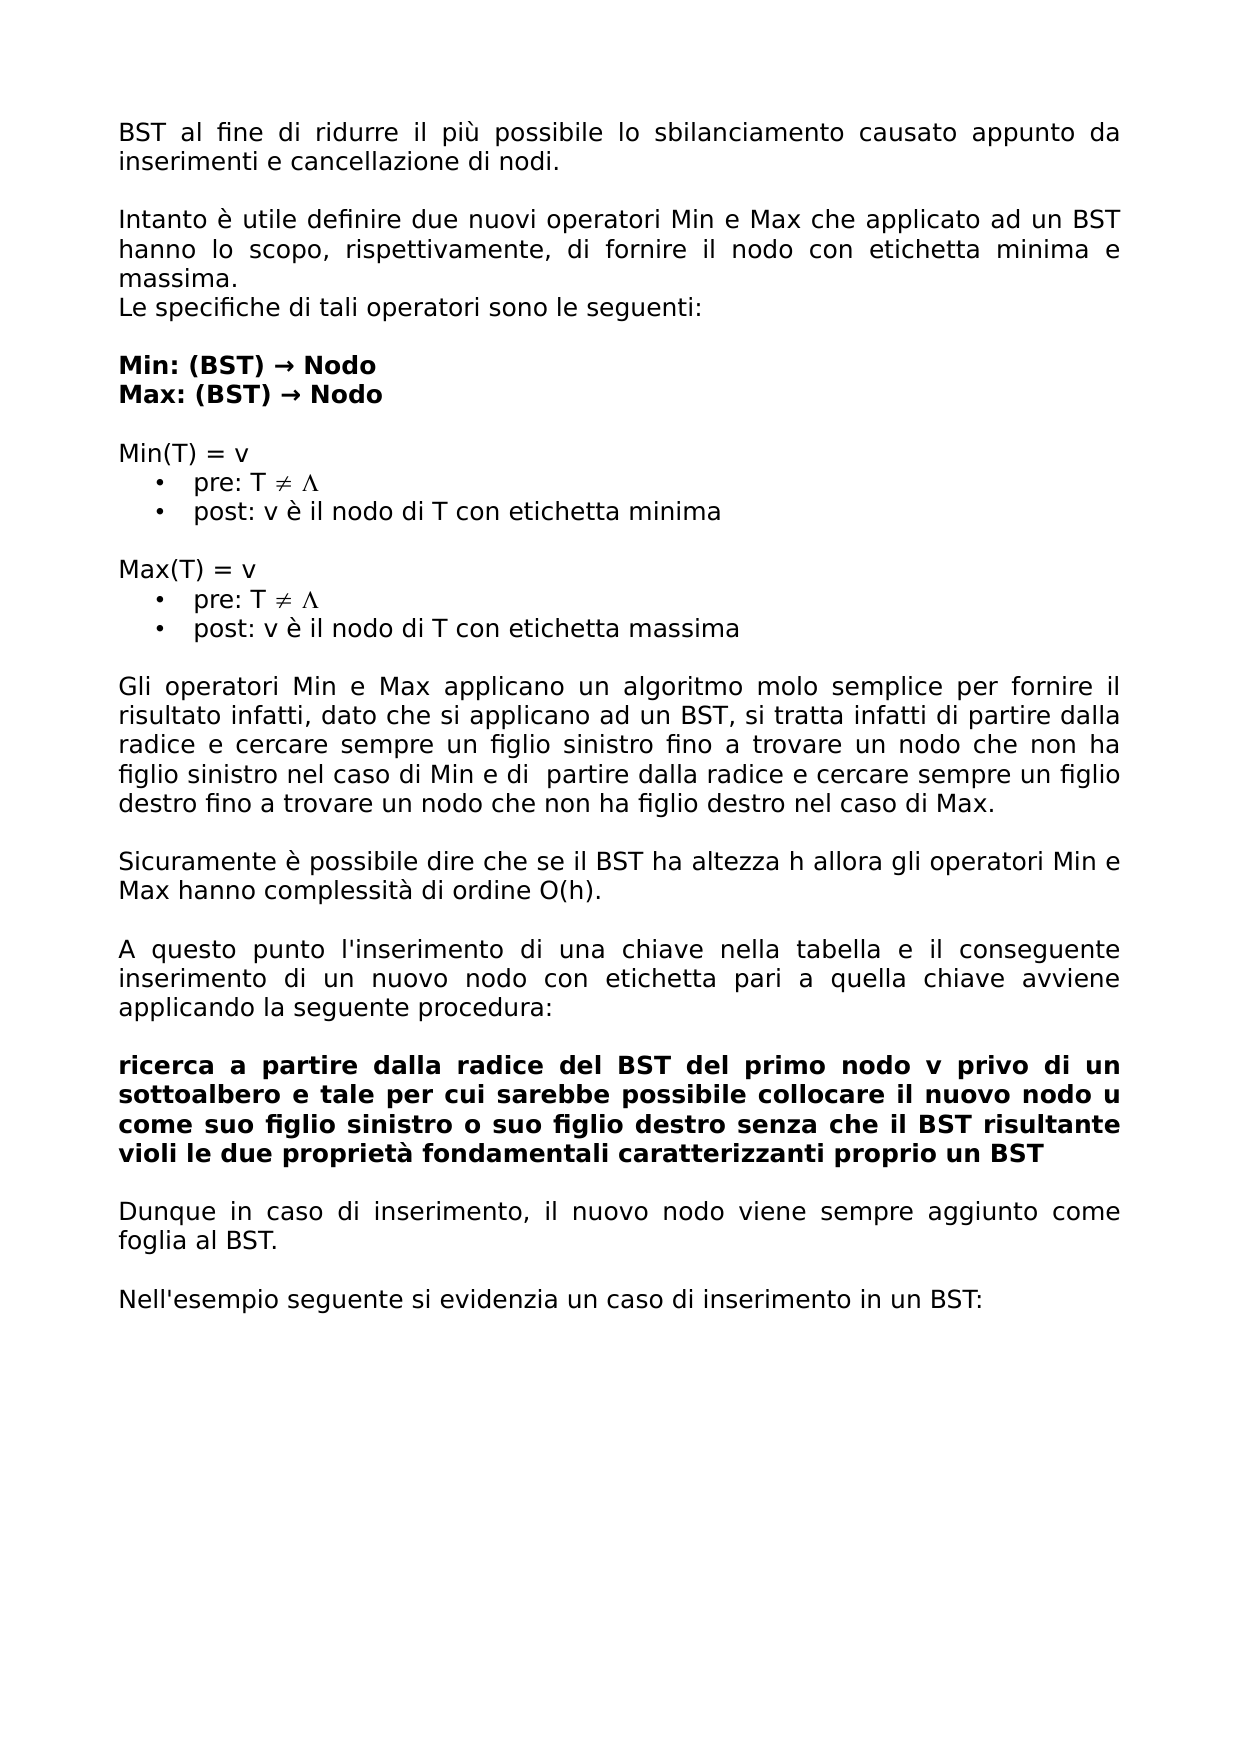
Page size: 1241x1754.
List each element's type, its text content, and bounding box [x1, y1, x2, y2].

text Max: (BST) → Nodo [118, 381, 1122, 410]
text Sicuramente è possibile dire che se il BST ha altezza h allora gli operatori Min e Max hanno complessità di ordine O(h). [118, 847, 1122, 906]
text Dunque in caso di inserimento, il nuovo nodo viene sempre aggiunto come foglia al BST. [118, 1197, 1122, 1256]
list pre: T ¹ L [156, 468, 1122, 497]
text BST al fine di ridurre il più possibile lo sbilanciamento causato appunto da inserimenti e cancellazione di nodi. [118, 118, 1122, 176]
text Intanto è utile definire due nuovi operatori Min e Max che applicato ad un BST hanno lo scopo, rispettivamente, di fornire il nodo con etichetta minima e massima. [118, 206, 1122, 293]
list post: v è il nodo di T con etichetta minima [156, 497, 1122, 526]
list pre: T ¹ L [156, 585, 1122, 614]
text A questo punto l'inserimento di una chiave nella tabella e il conseguente inserimento di un nuovo nodo con etichetta pari a quella chiave avviene applicando la seguente procedura: [118, 935, 1122, 1022]
text ricerca a partire dalla radice del BST del primo nodo v privo di un sottoalbero e tale per cui sarebbe possibile collocare il nuovo nodo u come suo figlio sinistro o suo figlio destro senza che il BST risultante violi le due proprietà fondamentali caratterizzanti proprio un BST [118, 1051, 1122, 1168]
text Gli operatori Min e Max applicano un algoritmo molo semplice per fornire il risultato infatti, dato che si applicano ad un BST, si tratta infatti di partire dalla radice e cercare sempre un figlio sinistro fino a trovare un nodo che non ha figlio sinistro nel caso di Min e di partire dalla radice e cercare sempre un figlio destro fino a trovare un nodo che non ha figlio destro nel caso di Max. [118, 672, 1122, 818]
text Min: (BST) → Nodo [118, 351, 1122, 381]
list post: v è il nodo di T con etichetta massima [156, 614, 1122, 643]
text Max(T) = v [118, 556, 1122, 585]
text Nell'esempio seguente si evidenzia un caso di inserimento in un BST: [118, 1285, 1122, 1314]
text Min(T) = v [118, 439, 1122, 468]
text Le specifiche di tali operatori sono le seguenti: [118, 293, 1122, 322]
